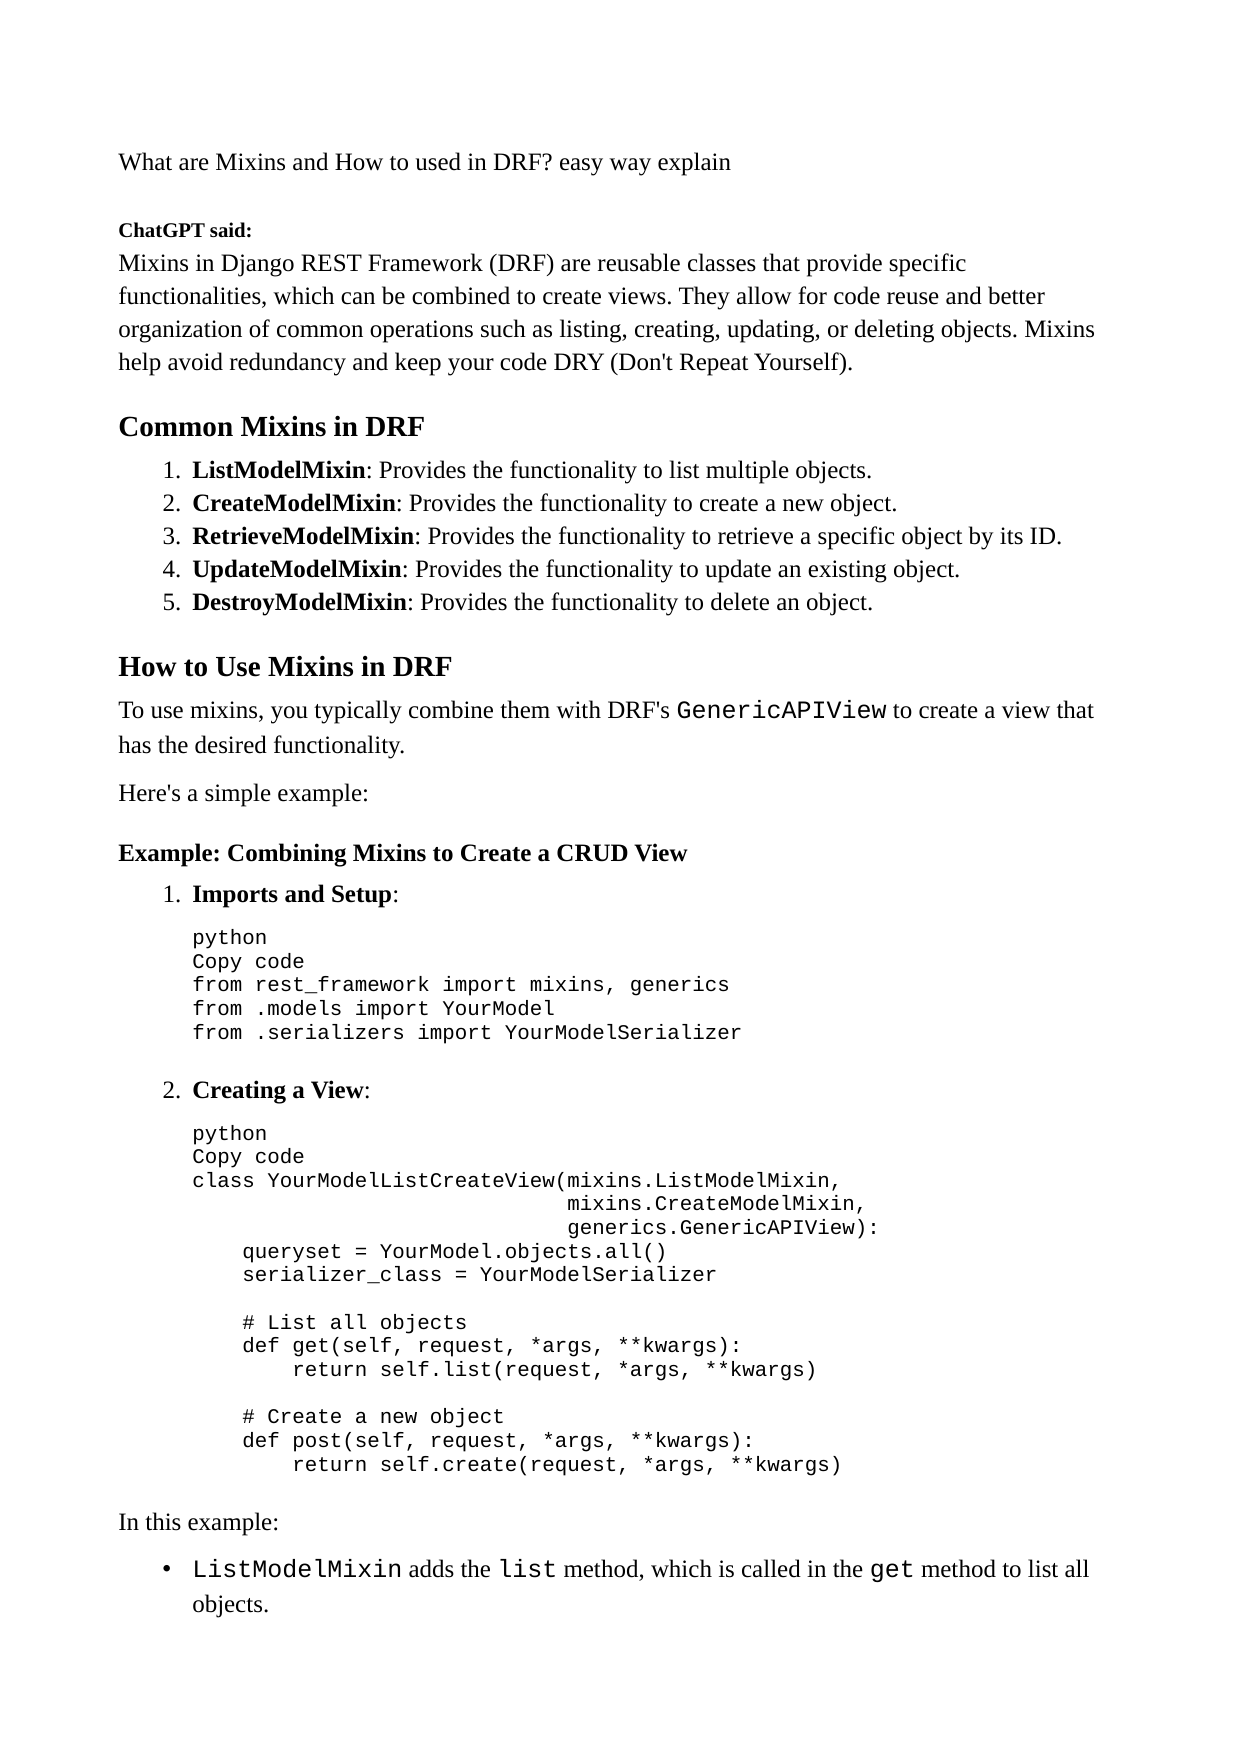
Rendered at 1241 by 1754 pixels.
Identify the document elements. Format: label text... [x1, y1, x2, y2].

list # List all objects [162, 1312, 1122, 1335]
list python [162, 1122, 1122, 1146]
list def get(self, request, *args, **kwargs): [162, 1335, 1122, 1359]
text To use mixins, you typically combine them with DRF's GenericAPIView to create a view that has the desired functionality. [118, 696, 1122, 759]
list from .serializers import YourModelSerializer [162, 1022, 1122, 1045]
text Here's a simple example: [118, 778, 1122, 807]
list CreateModelMixin: Provides the functionality to create a new object. [162, 488, 1122, 517]
list DestroyModelMixin: Provides the functionality to delete an object. [162, 587, 1122, 616]
subtitle How to Use Mixins in DRF [118, 649, 1122, 683]
list ListModelMixin: Provides the functionality to list multiple objects. [162, 455, 1122, 484]
list Imports and Setup: [162, 879, 1122, 908]
text Mixins in Django REST Framework (DRF) are reusable classes that provide specific functionalities, which can be combined to create views. They allow for code reuse and better organization of common operations such as listing, creating, updating, or deleting objects. Mixins help avoid redundancy and keep your code DRY (Don't Repeat Yourself). [118, 248, 1122, 376]
list return self.list(request, *args, **kwargs) [162, 1359, 1122, 1383]
list # Create a new object [162, 1406, 1122, 1430]
list RetrieveModelMixin: Provides the functionality to retrieve a specific object by its ID. [162, 521, 1122, 550]
list UpdateModelMixin: Provides the functionality to update an existing object. [162, 554, 1122, 583]
text What are Mixins and How to used in DRF? easy way explain [118, 147, 1122, 176]
list ListModelMixin adds the list method, which is called in the get method to list all objects. [162, 1554, 1122, 1618]
list python [162, 927, 1122, 951]
list serializer_class = YourModelSerializer [162, 1264, 1122, 1288]
list from rest_framework import mixins, generics [162, 974, 1122, 998]
list Copy code [162, 951, 1122, 974]
list from .models import YourModel [162, 998, 1122, 1022]
list Creating a View: [162, 1075, 1122, 1104]
list Copy code [162, 1146, 1122, 1170]
subtitle ChatGPT said: [118, 218, 1122, 242]
list generics.GenericAPIView): [162, 1217, 1122, 1241]
list return self.create(request, *args, **kwargs) [162, 1453, 1122, 1477]
subtitle Example: Combining Mixins to Create a CRUD View [118, 838, 1122, 867]
list def post(self, request, *args, **kwargs): [162, 1430, 1122, 1453]
subtitle Common Mixins in DRF [118, 409, 1122, 443]
text In this example: [118, 1507, 1122, 1535]
list mixins.CreateModelMixin, [162, 1193, 1122, 1217]
list queryset = YourModel.objects.all() [162, 1241, 1122, 1264]
list class YourModelListCreateView(mixins.ListModelMixin, [162, 1170, 1122, 1193]
